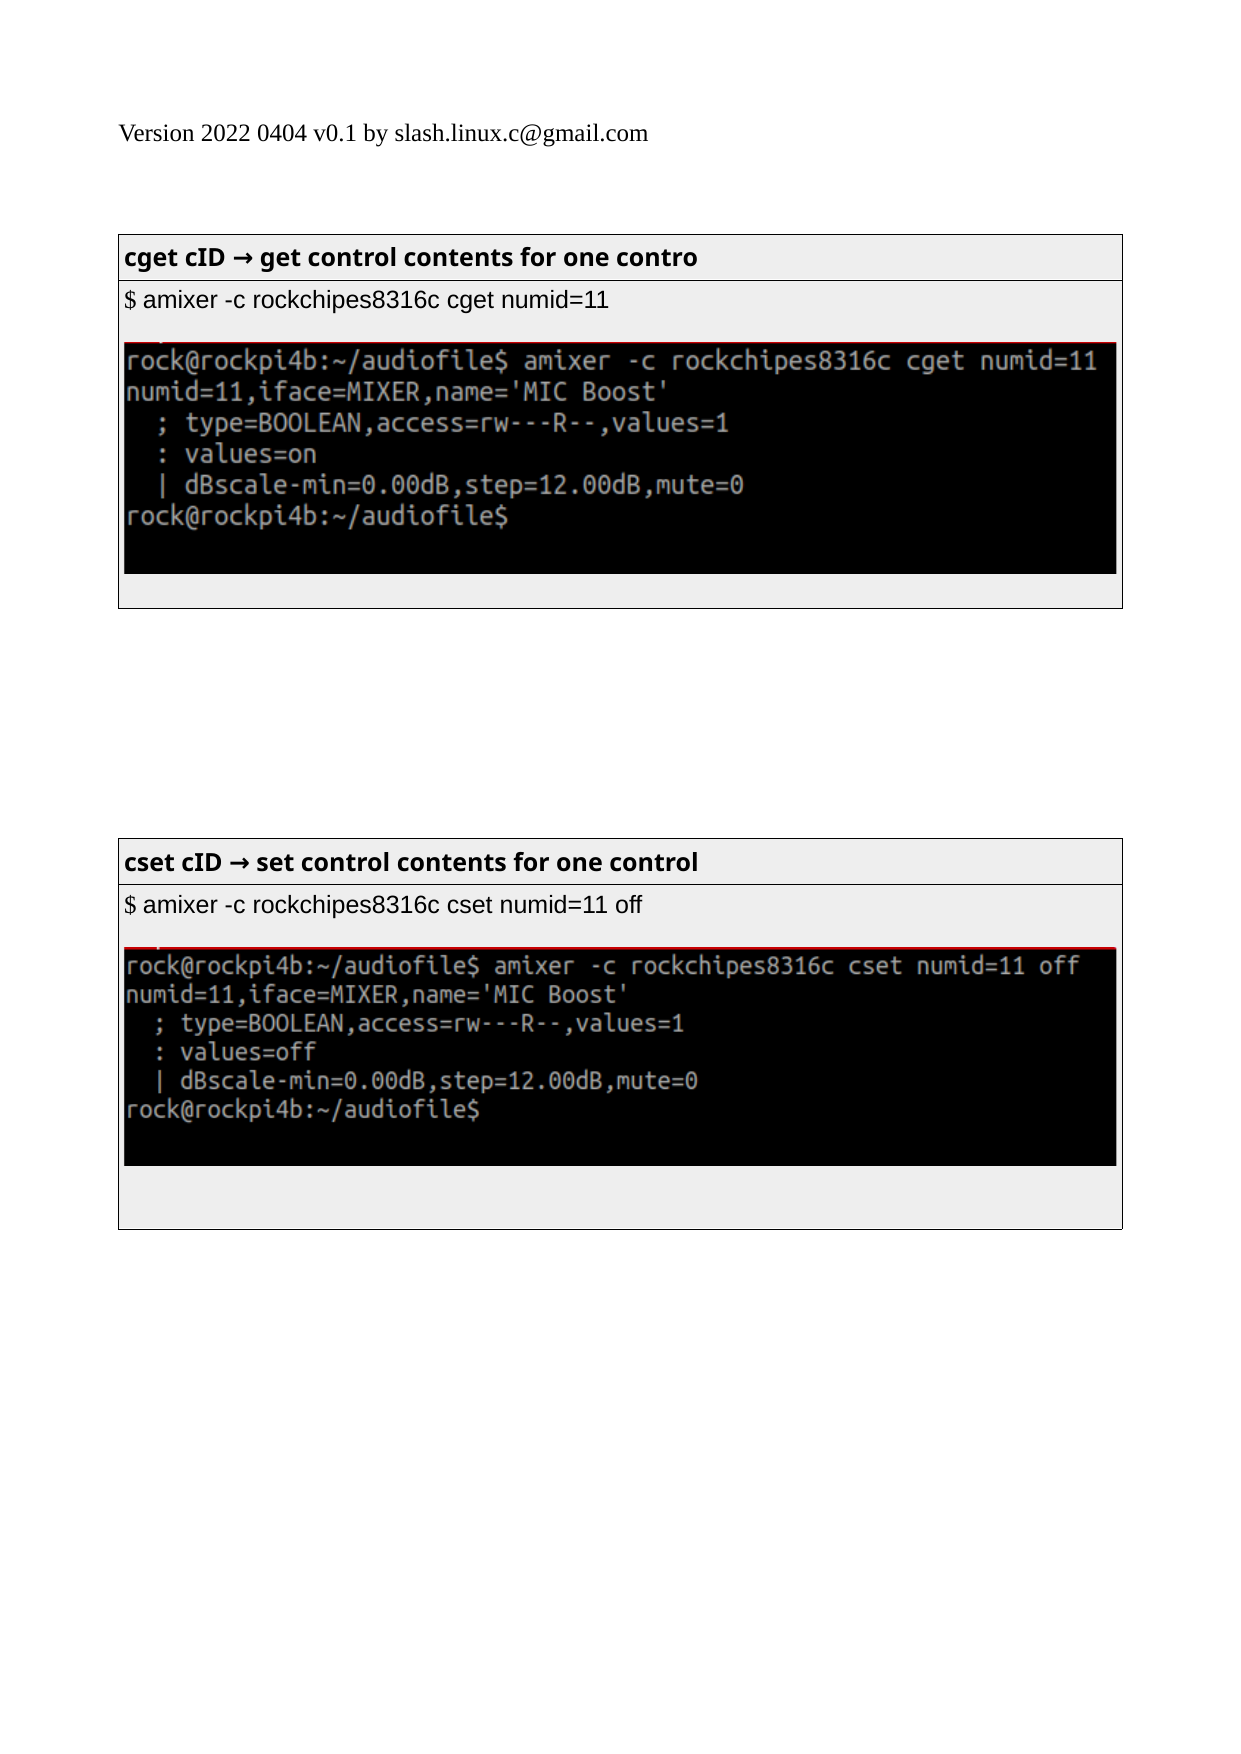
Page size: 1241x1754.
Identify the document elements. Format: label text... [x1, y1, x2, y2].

table_cell $ amixer -c rockchipes8316c cget numid=11 [119, 281, 1122, 608]
picture [123, 947, 1117, 1166]
table_header cset cID → set control contents for one control [119, 839, 1122, 884]
picture [123, 342, 1117, 574]
table_header cget cID → get control contents for one contro [119, 235, 1122, 279]
table_cell $ amixer -c rockchipes8316c cset numid=11 off [119, 885, 1122, 1228]
